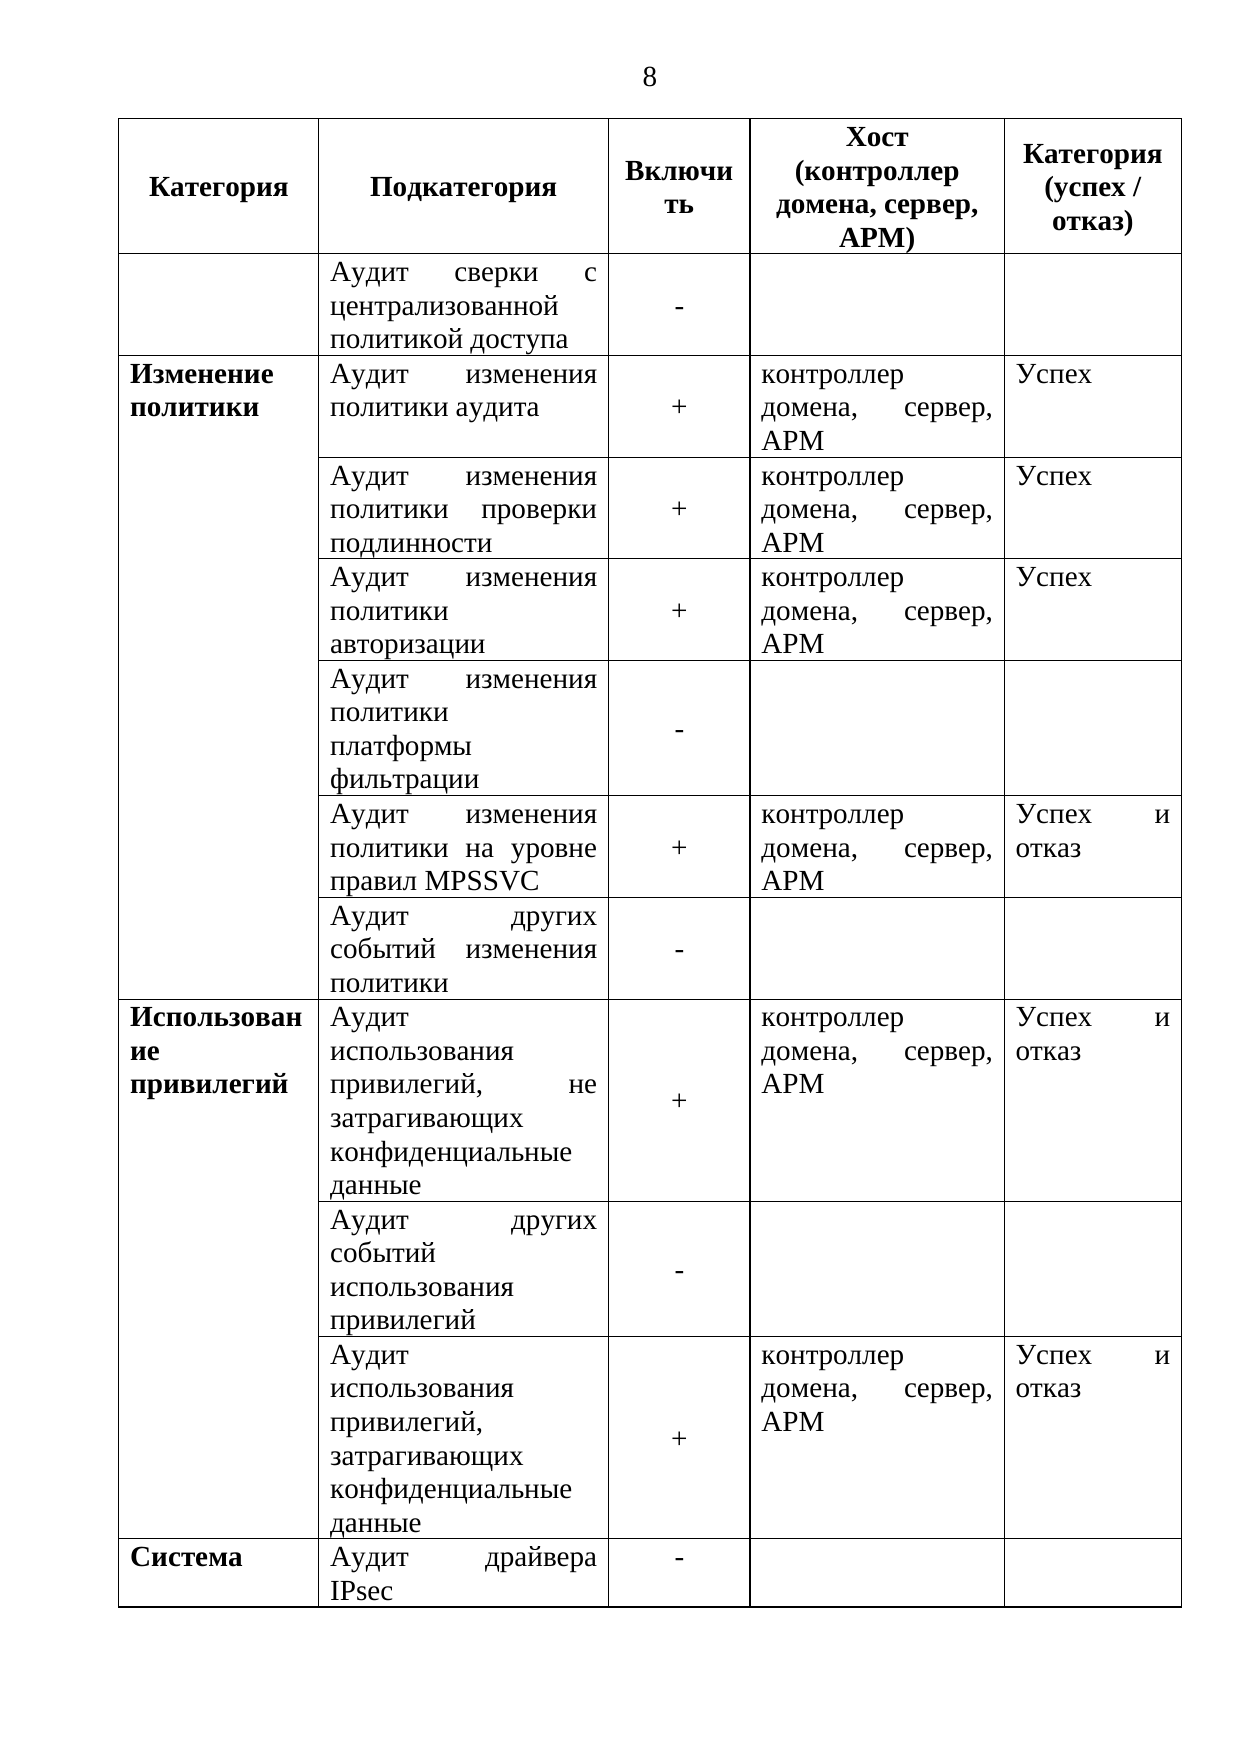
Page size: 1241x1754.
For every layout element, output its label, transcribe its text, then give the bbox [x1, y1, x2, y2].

table_cell [751, 1539, 1004, 1606]
table_cell контроллер домена, сервер, АРМ [751, 1000, 1004, 1201]
table_cell [751, 661, 1004, 795]
table_header Хост (контроллер домена, сервер, АРМ) [751, 119, 1004, 253]
table_cell Аудит использования привилегий, затрагивающих конфиденциальные данные [319, 1337, 608, 1538]
table_cell [1005, 898, 1181, 998]
table_cell контроллер домена, сервер, АРМ [751, 1337, 1004, 1538]
table_cell контроллер домена, сервер, АРМ [751, 796, 1004, 897]
table_cell Аудит использования привилегий, не затрагивающих конфиденциальные данные [319, 1000, 608, 1201]
table_cell [1005, 1202, 1181, 1336]
table_cell Успех [1005, 356, 1181, 457]
table_cell Система [119, 1539, 318, 1606]
table_cell - [609, 661, 749, 795]
table_cell + [609, 796, 749, 897]
table_cell Аудит сверки с централизованной политикой доступа [319, 254, 608, 355]
table_cell + [609, 1337, 749, 1538]
table_header Включить [609, 119, 749, 253]
table_cell Аудит других событий использования привилегий [319, 1202, 608, 1336]
table_cell контроллер домена, сервер, АРМ [751, 559, 1004, 660]
table_cell - [609, 1539, 749, 1606]
table_cell - [609, 898, 749, 998]
table_cell Успех и отказ [1005, 1000, 1181, 1201]
table_cell [751, 254, 1004, 355]
table_cell + [609, 1000, 749, 1201]
table_cell контроллер домена, сервер, АРМ [751, 458, 1004, 558]
table_cell - [609, 254, 749, 355]
table_cell [751, 898, 1004, 998]
table_cell Аудит изменения политики на уровне правил MPSSVC [319, 796, 608, 897]
table_header Категория [119, 119, 318, 253]
table_cell Успех [1005, 458, 1181, 558]
table_header Категория (успех / отказ) [1005, 119, 1181, 253]
table_cell Аудит изменения политики авторизации [319, 559, 608, 660]
table_cell + [609, 458, 749, 558]
table_cell [1005, 254, 1181, 355]
table_cell Аудит драйвера IPsec [319, 1539, 608, 1606]
table_cell Аудит изменения политики аудита [319, 356, 608, 457]
table_cell Успех [1005, 559, 1181, 660]
table_cell Аудит изменения политики платформы фильтрации [319, 661, 608, 795]
table_cell контроллер домена, сервер, АРМ [751, 356, 1004, 457]
table_cell + [609, 559, 749, 660]
table_cell Использование привилегий [119, 1000, 318, 1538]
table_cell [1005, 661, 1181, 795]
table_cell Аудит других событий изменения политики [319, 898, 608, 998]
table_cell Успех и отказ [1005, 1337, 1181, 1538]
table_header Подкатегория [319, 119, 608, 253]
table_cell [751, 1202, 1004, 1336]
table_cell Успех и отказ [1005, 796, 1181, 897]
table_cell Изменение политики [119, 356, 318, 998]
table_cell [119, 254, 318, 355]
table_cell + [609, 356, 749, 457]
table_cell Аудит изменения политики проверки подлинности [319, 458, 608, 558]
table_cell - [609, 1202, 749, 1336]
table_cell [1005, 1539, 1181, 1606]
